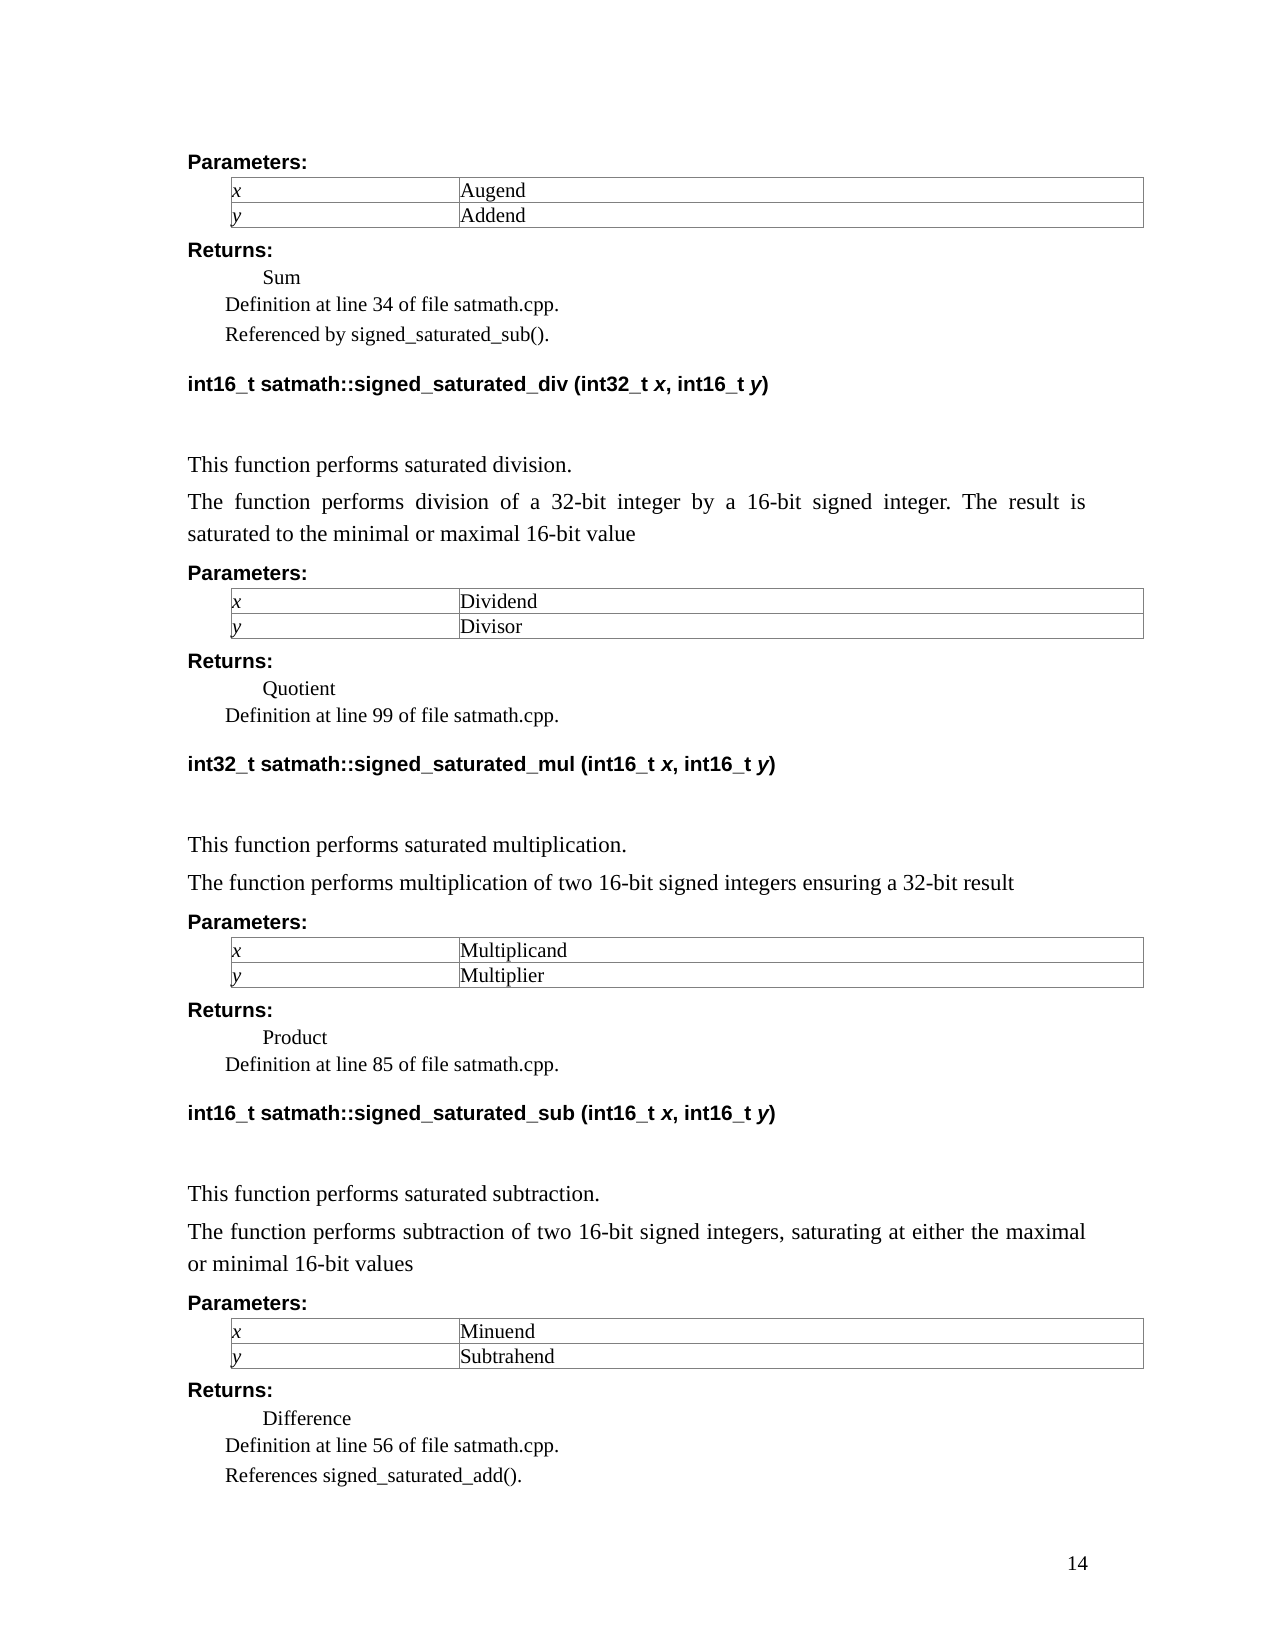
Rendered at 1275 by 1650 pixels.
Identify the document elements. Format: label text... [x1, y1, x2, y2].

table_header Augend [460, 178, 1143, 202]
list Referenced by signed_saturated_sub(). [225, 322, 1087, 346]
text The function performs division of a 32-bit integer by a 16-bit signed integer. The result is saturated to the minimal or maximal 16-bit value [187, 488, 1087, 546]
subtitle Parameters: [187, 1291, 1087, 1314]
list Definition at line 56 of file satmath.cpp. [225, 1433, 1087, 1457]
subtitle Returns: [187, 238, 1087, 262]
table_header Dividend [460, 589, 1143, 613]
table_cell Divisor [460, 614, 1143, 638]
table_header x [232, 1319, 459, 1343]
text Sum [262, 265, 1087, 289]
table_header x [232, 589, 459, 613]
table_header Multiplicand [460, 938, 1143, 962]
table_cell y [232, 963, 459, 987]
table_header Minuend [460, 1319, 1143, 1343]
list Definition at line 34 of file satmath.cpp. [225, 292, 1087, 316]
subtitle Returns: [187, 1378, 1087, 1402]
table_cell y [232, 1344, 459, 1368]
text This function performs saturated division. [187, 451, 1087, 477]
subtitle Returns: [187, 998, 1087, 1022]
text This function performs saturated subtraction. [187, 1180, 1087, 1207]
text Difference [262, 1405, 1087, 1429]
subtitle Parameters: [187, 910, 1087, 934]
list References signed_saturated_add(). [225, 1463, 1087, 1487]
table_header x [232, 938, 459, 962]
text The function performs subtraction of two 16-bit signed integers, saturating at either the maximal or minimal 16-bit values [187, 1218, 1087, 1276]
subtitle Parameters: [187, 561, 1087, 585]
list Definition at line 85 of file satmath.cpp. [225, 1052, 1087, 1076]
subtitle int16_t satmath::signed_saturated_div (int32_t x, int16_t y) [187, 371, 1087, 395]
table_cell y [232, 614, 459, 638]
subtitle int32_t satmath::signed_saturated_mul (int16_t x, int16_t y) [187, 752, 1087, 776]
text Product [262, 1025, 1087, 1049]
table_cell Multiplier [460, 963, 1143, 987]
subtitle Returns: [187, 649, 1087, 673]
table_cell Subtrahend [460, 1344, 1143, 1368]
text Quotient [262, 676, 1087, 700]
table_cell y [232, 203, 459, 227]
table_header x [232, 178, 459, 202]
table_cell Addend [460, 203, 1143, 227]
subtitle int16_t satmath::signed_saturated_sub (int16_t x, int16_t y) [187, 1101, 1087, 1125]
text This function performs saturated multiplication. [187, 831, 1087, 858]
text The function performs multiplication of two 16-bit signed integers ensuring a 32-bit result [187, 869, 1087, 895]
list Definition at line 99 of file satmath.cpp. [225, 703, 1087, 727]
subtitle Parameters: [187, 150, 1087, 174]
